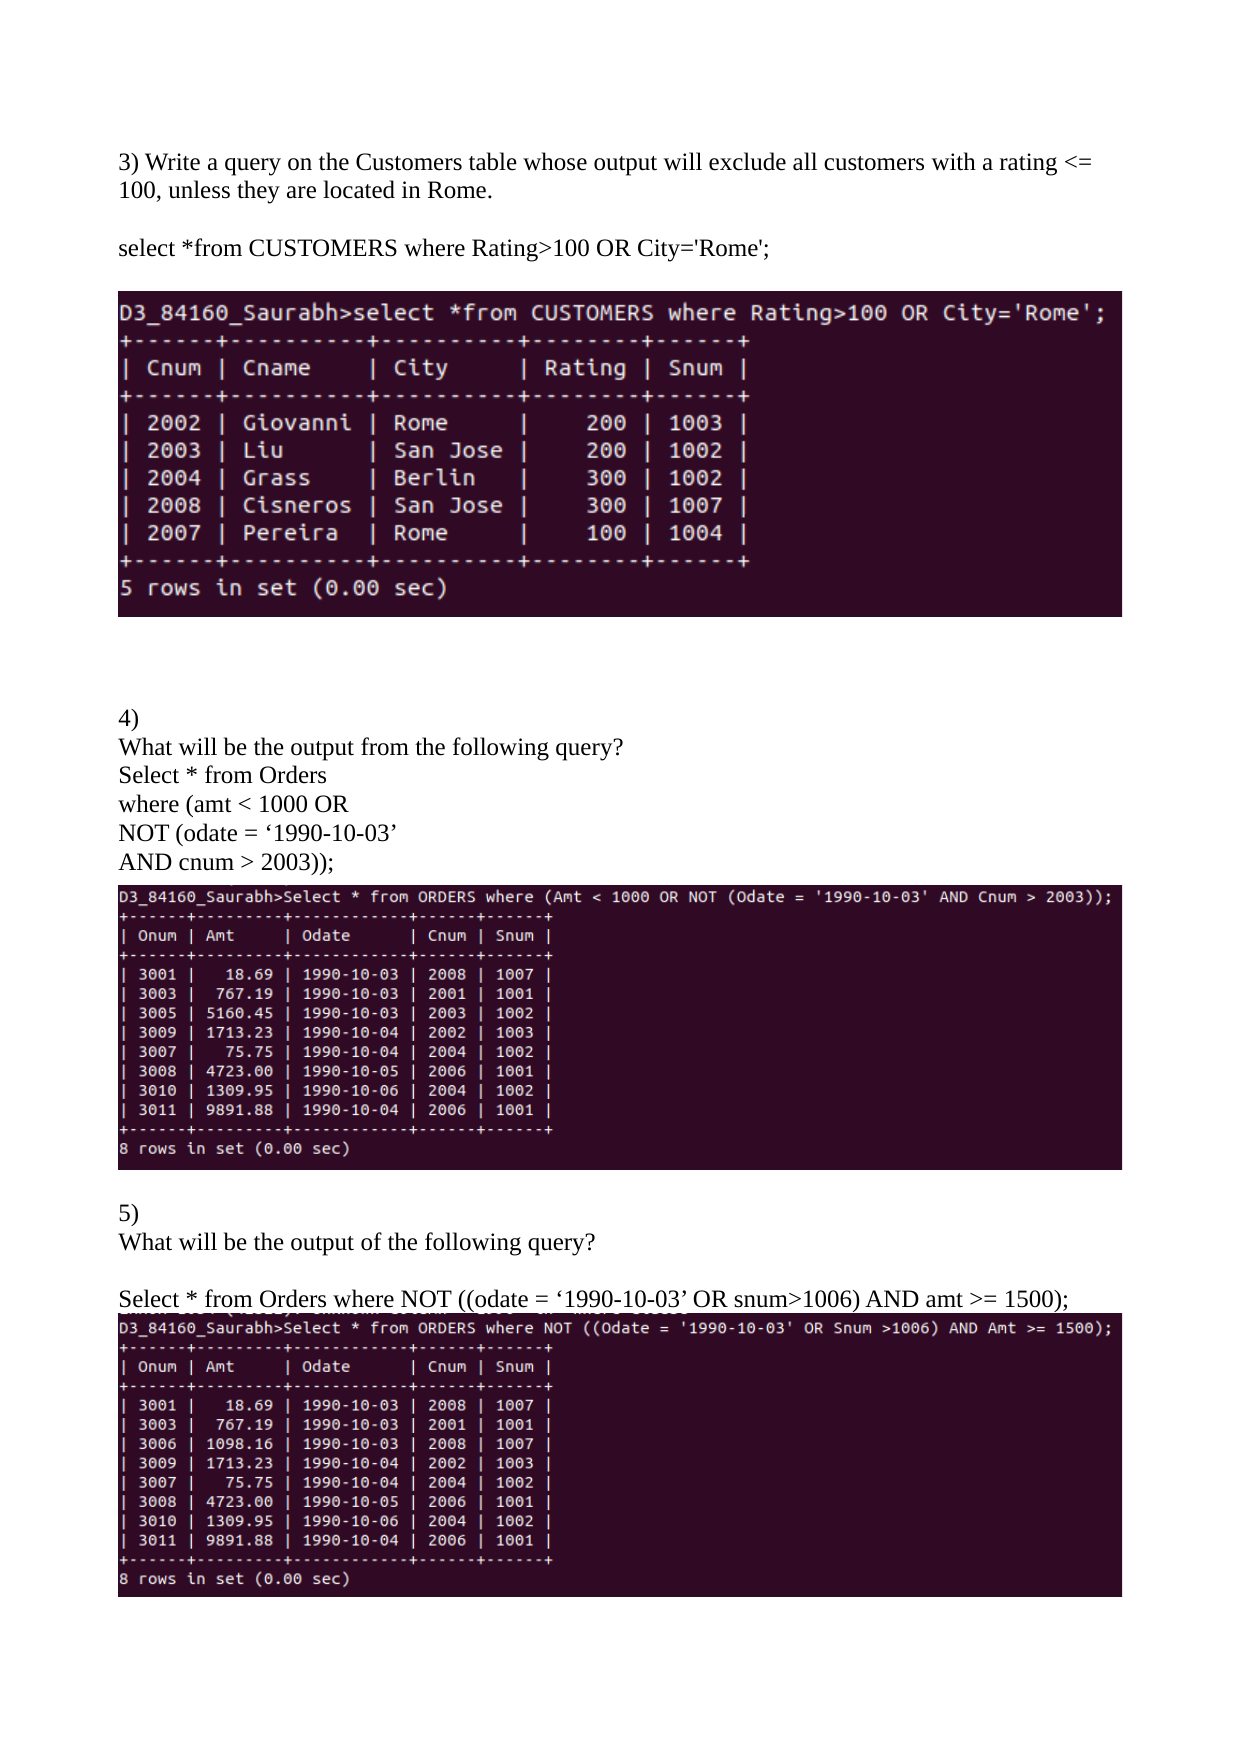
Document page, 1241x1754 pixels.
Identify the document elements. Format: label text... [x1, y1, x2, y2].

text NOT (odate = ‘1990-10-03’ [118, 818, 1122, 847]
text Select * from Orders [118, 761, 1122, 789]
text Select * from Orders where NOT ((odate = ‘1990-10-03’ OR snum>1006) AND amt >= 1500); [118, 1284, 1122, 1313]
picture [118, 291, 1123, 617]
text select *from CUSTOMERS where Rating>100 OR City='Rome'; [118, 233, 1122, 262]
text What will be the output from the following query? [118, 732, 1122, 761]
picture [118, 1313, 1123, 1597]
text 5) [118, 1198, 1122, 1227]
text 3) Write a query on the Customers table whose output will exclude all customers with a rating <= 100, unless they are located in Rome. [118, 147, 1122, 204]
picture [118, 885, 1123, 1170]
text 4) [118, 703, 1122, 732]
text What will be the output of the following query? [118, 1227, 1122, 1256]
text where (amt < 1000 OR [118, 789, 1122, 818]
text AND cnum > 2003)); [118, 847, 1122, 876]
